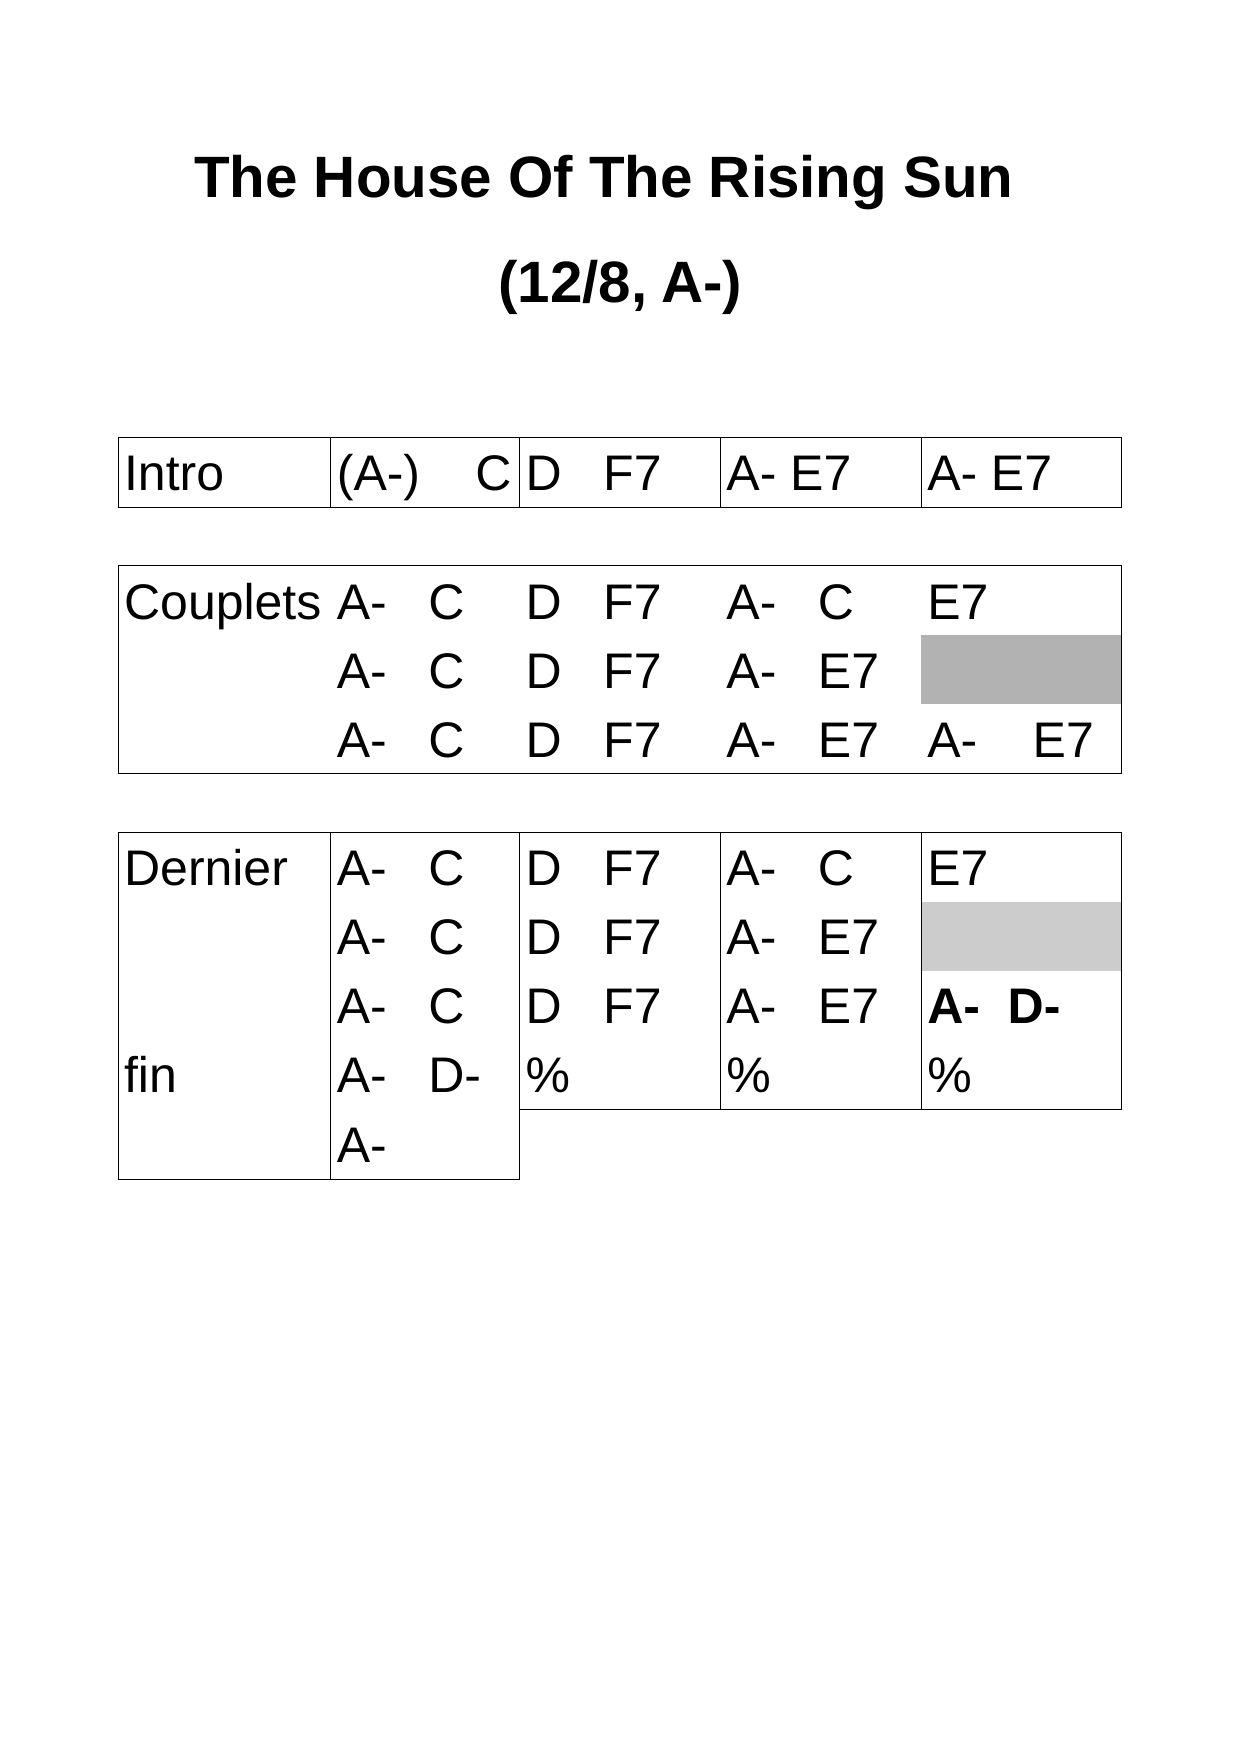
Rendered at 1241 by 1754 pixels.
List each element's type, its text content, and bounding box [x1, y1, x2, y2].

table_cell E7 [921, 566, 1121, 635]
table_cell D F7 [520, 566, 720, 635]
table_cell D F7 [520, 833, 720, 902]
table_cell % [922, 1040, 1121, 1109]
table_cell [921, 1110, 1122, 1179]
table_cell [922, 902, 1121, 971]
table_header A- E7 [721, 438, 921, 507]
table_header D F7 [520, 438, 720, 507]
table_cell A- C [720, 566, 921, 635]
table_cell A- E7 [720, 704, 921, 773]
table_cell % [520, 1040, 720, 1109]
table_cell A- E7 [720, 635, 921, 704]
table_cell fin [119, 1040, 330, 1109]
table_cell A- [331, 1109, 519, 1179]
table_cell [118, 774, 331, 832]
table_cell Dernier [119, 833, 330, 902]
table_cell [331, 508, 520, 565]
table_cell A- E7 [921, 704, 1121, 773]
table_cell A- C [331, 635, 520, 704]
table_cell [119, 971, 330, 1040]
table_cell A- D- [922, 971, 1121, 1040]
table_cell D F7 [520, 902, 720, 971]
table_cell A- C [331, 902, 519, 971]
table_cell D F7 [520, 635, 720, 704]
table_cell [720, 774, 921, 832]
table_cell [331, 774, 520, 832]
table_cell A- E7 [721, 902, 921, 971]
table_cell [520, 508, 720, 565]
table_cell A- C [331, 704, 520, 773]
table_cell [720, 508, 921, 565]
table_cell [119, 1109, 330, 1179]
table_header A- E7 [922, 438, 1121, 507]
table_cell [720, 1110, 921, 1179]
table_cell [119, 635, 331, 704]
table_cell A- C [331, 566, 520, 635]
table_cell [921, 508, 1122, 565]
table_cell [118, 508, 331, 565]
table_cell A- C [331, 971, 519, 1040]
table_cell A- C [331, 833, 519, 902]
table_header Intro [119, 438, 330, 507]
table_cell D F7 [520, 971, 720, 1040]
table_cell D F7 [520, 704, 720, 773]
table_cell A- C [721, 833, 921, 902]
table_cell [921, 774, 1122, 832]
table_cell [921, 635, 1121, 704]
table_cell Couplets [119, 566, 331, 635]
title The House Of The Rising Sun [118, 143, 1122, 210]
table_cell A- D- [331, 1040, 519, 1109]
table_cell % [721, 1040, 921, 1109]
table_cell A- E7 [721, 971, 921, 1040]
table_cell E7 [922, 833, 1121, 902]
table_header (A-) C [331, 438, 519, 507]
table_cell [119, 704, 331, 773]
table_cell [520, 1110, 720, 1179]
title (12/8, A-) [118, 248, 1122, 315]
table_cell [520, 774, 720, 832]
table_cell [119, 902, 330, 971]
